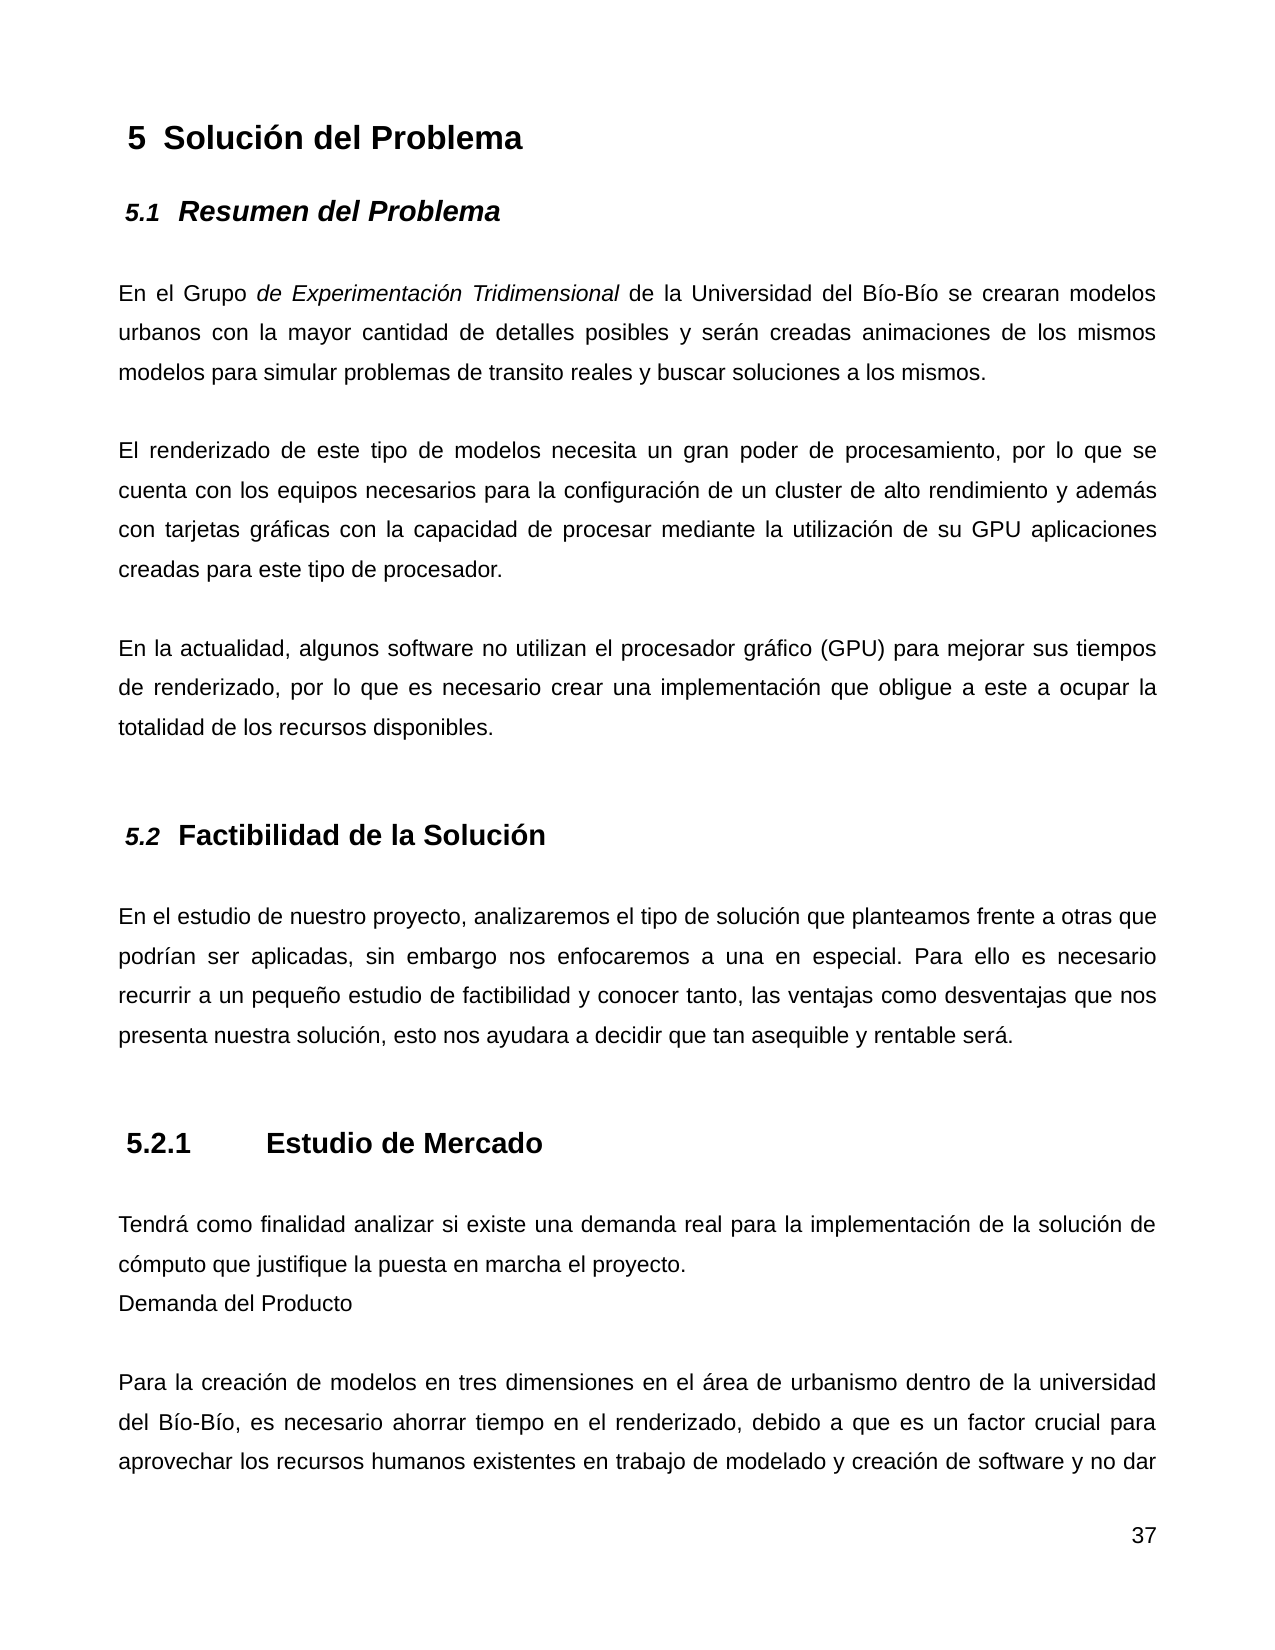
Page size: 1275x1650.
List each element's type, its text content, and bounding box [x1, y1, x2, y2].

text Tendrá como finalidad analizar si existe una demanda real para la implementación de la solución de cómputo que justifique la puesta en marcha el proyecto. [118, 1211, 1157, 1277]
text En el estudio de nuestro proyecto, analizaremos el tipo de solución que planteamos frente a otras que podrían ser aplicadas, sin embargo nos enfocaremos a una en especial. Para ello es necesario recurrir a un pequeño estudio de factibilidad y conocer tanto, las ventajas como desventajas que nos presenta nuestra solución, esto nos ayudara a decidir que tan asequible y rentable será. [118, 903, 1157, 1048]
text En la actualidad, algunos software no utilizan el procesador gráfico (GPU) para mejorar sus tiempos de renderizado, por lo que es necesario crear una implementación que obligue a este a ocupar la totalidad de los recursos disponibles. [118, 635, 1157, 740]
subtitle Estudio de Mercado [118, 1126, 1157, 1159]
text Demanda del Producto [118, 1290, 1157, 1317]
text En el Grupo de Experimentación Tridimensional de la Universidad del Bío-Bío se crearan modelos urbanos con la mayor cantidad de detalles posibles y serán creadas animaciones de los mismos modelos para simular problemas de transito reales y buscar soluciones a los mismos. [118, 279, 1157, 385]
subtitle Resumen del Problema [118, 194, 1157, 228]
subtitle Solución del Problema [118, 118, 1157, 157]
text Para la creación de modelos en tres dimensiones en el área de urbanismo dentro de la universidad del Bío-Bío, es necesario ahorrar tiempo en el renderizado, debido a que es un factor crucial para aprovechar los recursos humanos existentes en trabajo de modelado y creación de software y no dar [118, 1369, 1157, 1474]
subtitle Factibilidad de la Solución [118, 818, 1157, 851]
text El renderizado de este tipo de modelos necesita un gran poder de procesamiento, por lo que se cuenta con los equipos necesarios para la configuración de un cluster de alto rendimiento y además con tarjetas gráficas con la capacidad de procesar mediante la utilización de su GPU aplicaciones creadas para este tipo de procesador. [118, 437, 1157, 582]
